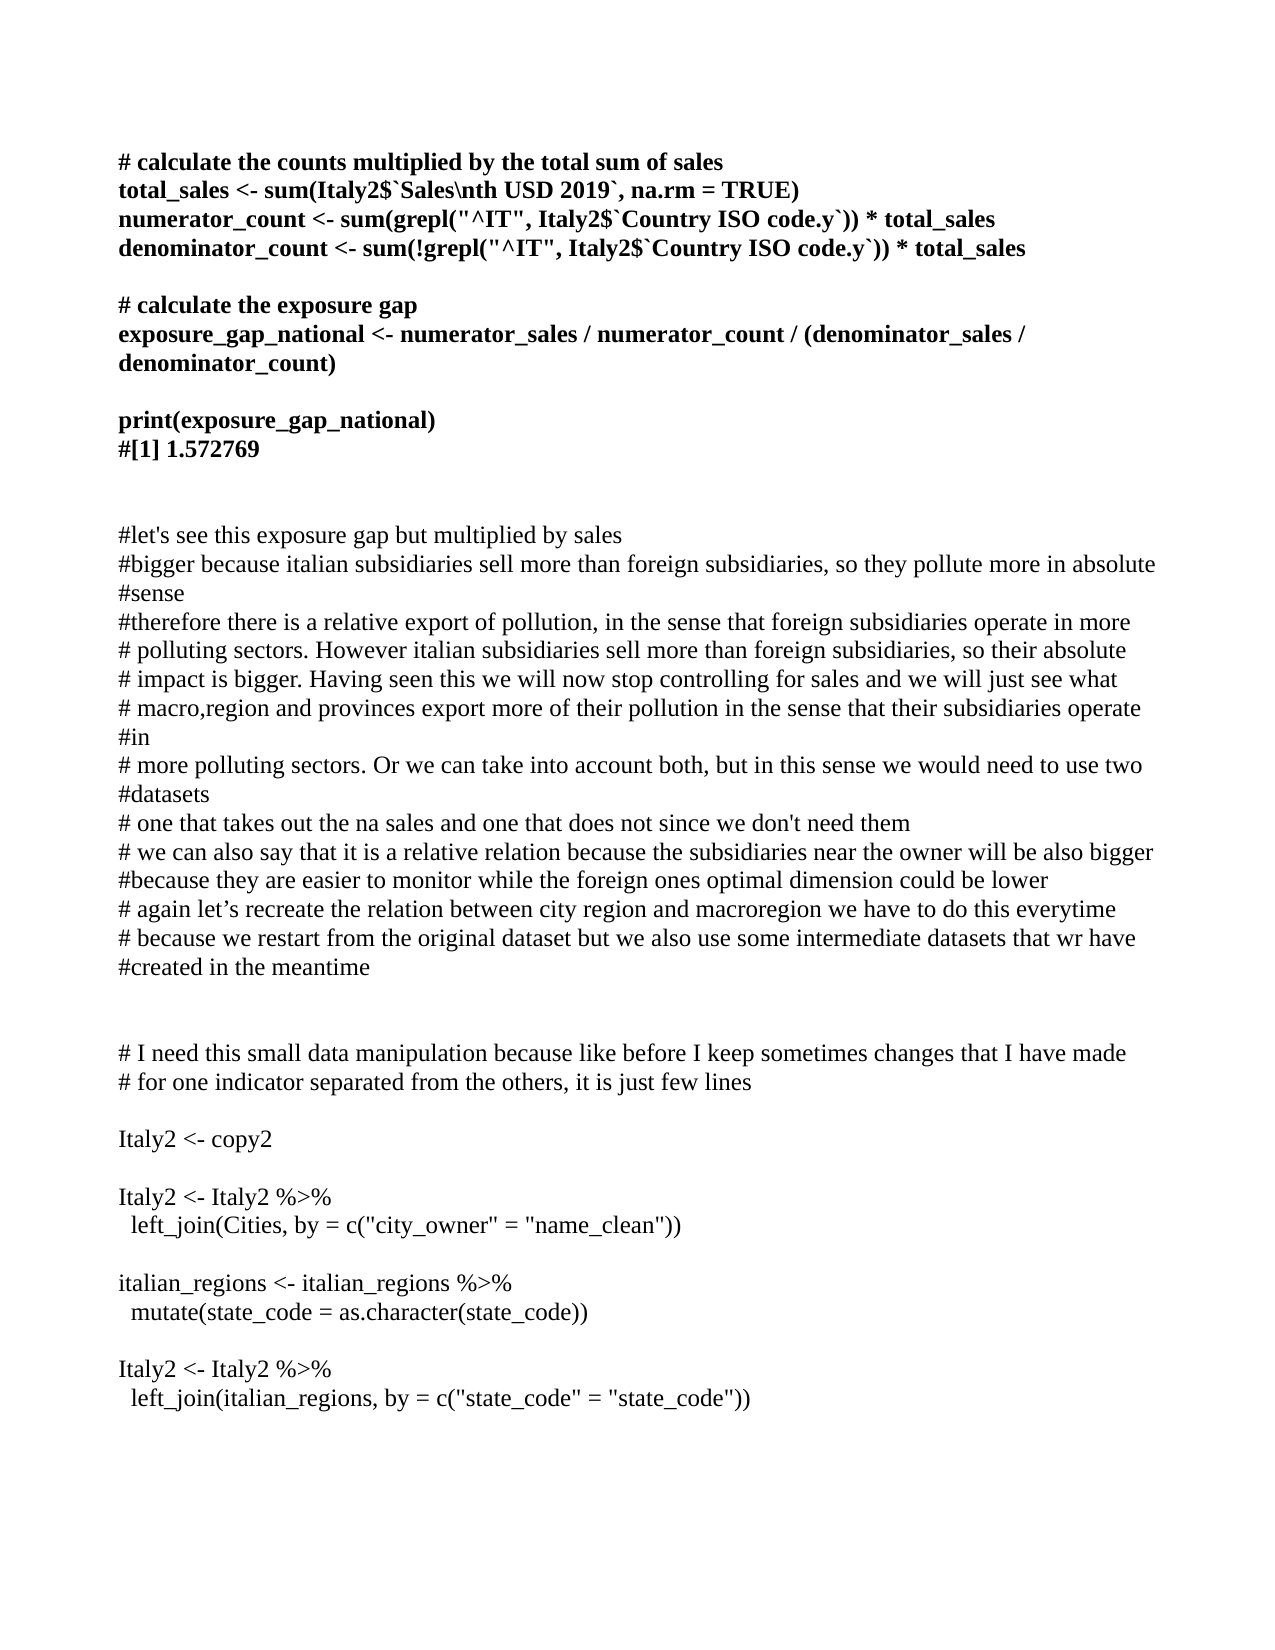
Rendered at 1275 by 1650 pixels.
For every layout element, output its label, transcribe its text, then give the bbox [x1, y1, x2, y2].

text denominator_count <- sum(!grepl("^IT", Italy2$`Country ISO code.y`)) * total_sales [118, 233, 1157, 262]
text # again let’s recreate the relation between city region and macroregion we have to do this everytime [118, 894, 1157, 923]
text #bigger because italian subsidiaries sell more than foreign subsidiaries, so they pollute more in absolute #sense [118, 549, 1157, 607]
text # calculate the counts multiplied by the total sum of sales [118, 147, 1157, 176]
text # calculate the exposure gap [118, 291, 1157, 319]
text # impact is bigger. Having seen this we will now stop controlling for sales and we will just see what [118, 664, 1157, 693]
text # I need this small data manipulation because like before I keep sometimes changes that I have made [118, 1038, 1157, 1067]
text numerator_count <- sum(grepl("^IT", Italy2$`Country ISO code.y`)) * total_sales [118, 204, 1157, 233]
text left_join(italian_regions, by = c("state_code" = "state_code")) [118, 1383, 1157, 1412]
text #therefore there is a relative export of pollution, in the sense that foreign subsidiaries operate in more [118, 607, 1157, 636]
text Italy2 <- Italy2 %>% [118, 1182, 1157, 1211]
text # we can also say that it is a relative relation because the subsidiaries near the owner will be also bigger #because they are easier to monitor while the foreign ones optimal dimension could be lower [118, 837, 1157, 894]
text # for one indicator separated from the others, it is just few lines [118, 1067, 1157, 1096]
text italian_regions <- italian_regions %>% [118, 1268, 1157, 1297]
text print(exposure_gap_national) [118, 406, 1157, 434]
text left_join(Cities, by = c("city_owner" = "name_clean")) [118, 1211, 1157, 1239]
text #[1] 1.572769 [118, 434, 1157, 463]
text # macro,region and provinces export more of their pollution in the sense that their subsidiaries operate #in [118, 693, 1157, 751]
text #let's see this exposure gap but multiplied by sales [118, 521, 1157, 549]
text Italy2 <- Italy2 %>% [118, 1354, 1157, 1383]
text Italy2 <- copy2 [118, 1124, 1157, 1153]
text exposure_gap_national <- numerator_sales / numerator_count / (denominator_sales / denominator_count) [118, 319, 1157, 377]
text mutate(state_code = as.character(state_code)) [118, 1297, 1157, 1326]
text # polluting sectors. However italian subsidiaries sell more than foreign subsidiaries, so their absolute [118, 636, 1157, 664]
text # because we restart from the original dataset but we also use some intermediate datasets that wr have #created in the meantime [118, 923, 1157, 981]
text total_sales <- sum(Italy2$`Sales\nth USD 2019`, na.rm = TRUE) [118, 176, 1157, 204]
text # more polluting sectors. Or we can take into account both, but in this sense we would need to use two #datasets [118, 751, 1157, 808]
text # one that takes out the na sales and one that does not since we don't need them [118, 808, 1157, 837]
